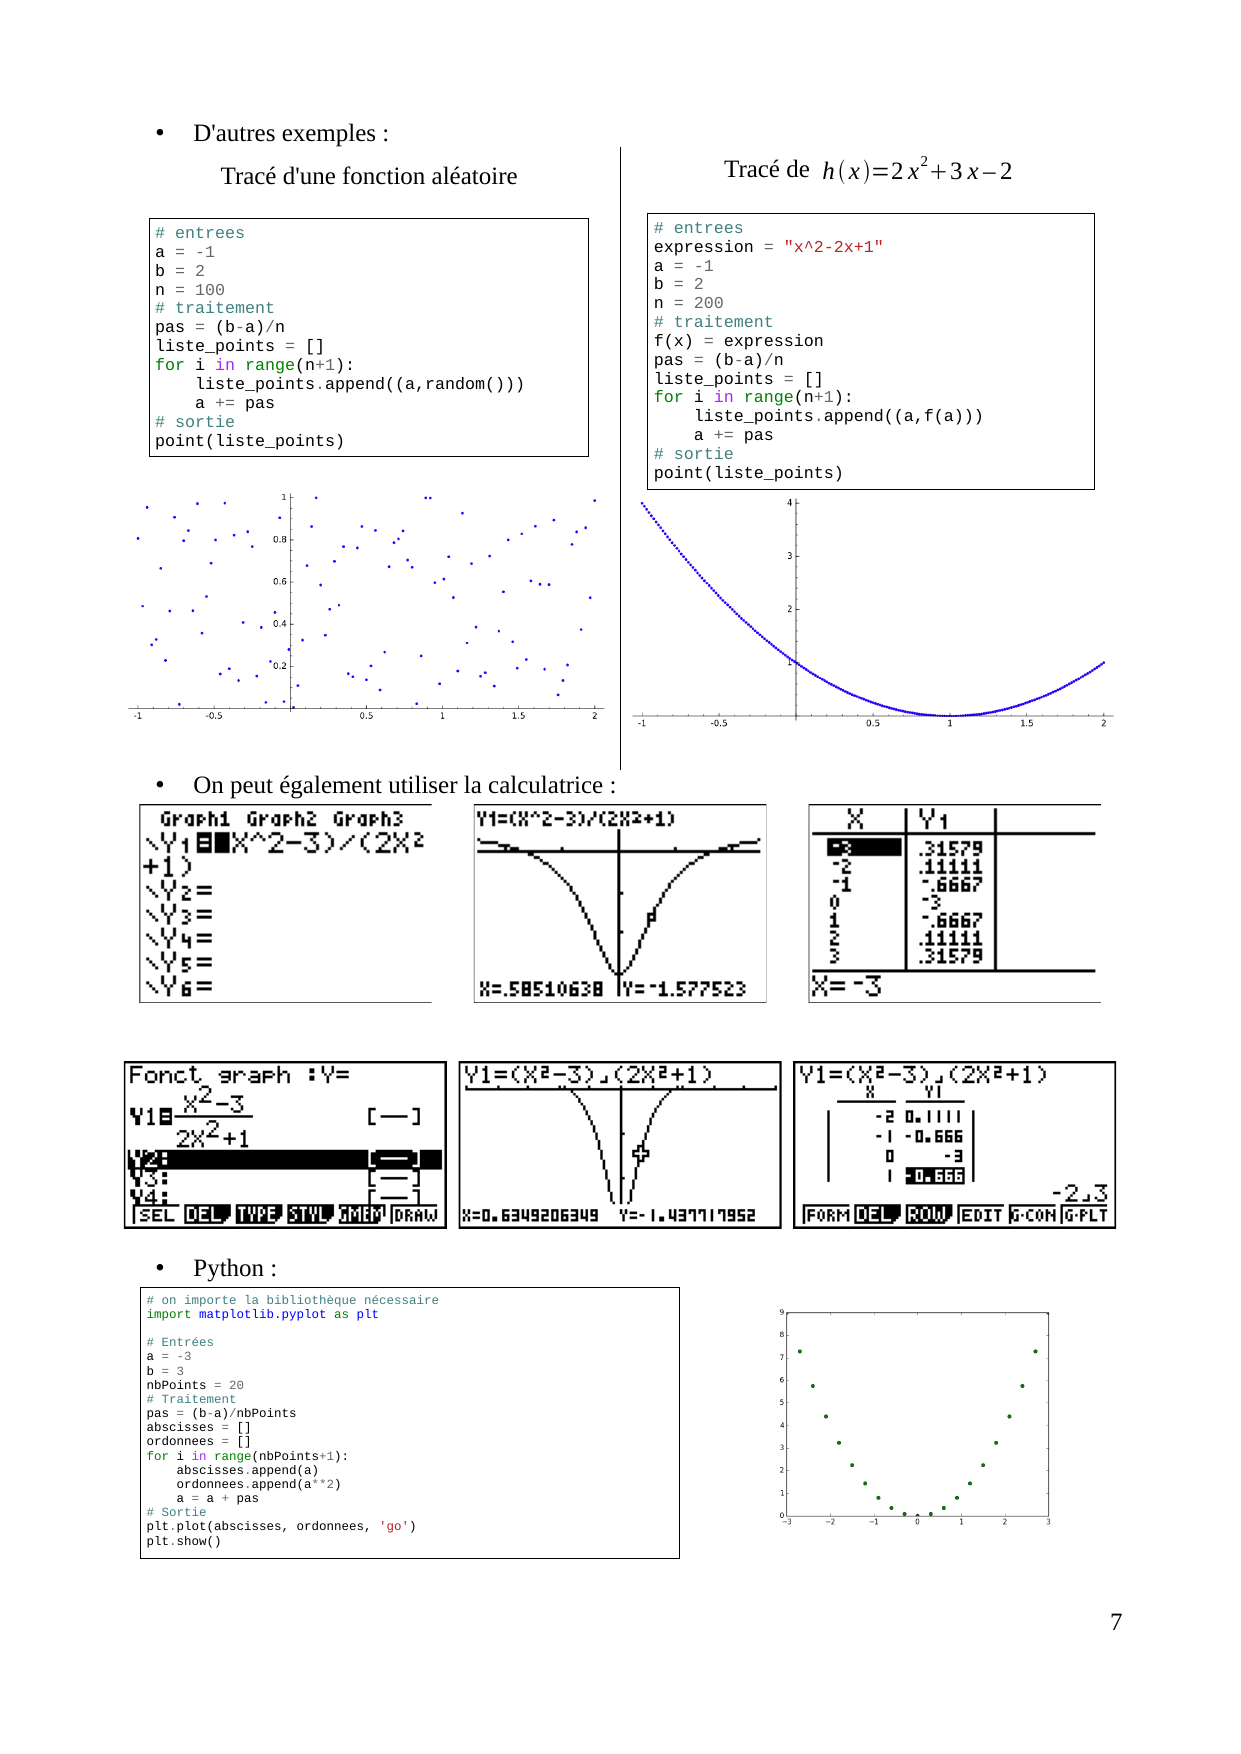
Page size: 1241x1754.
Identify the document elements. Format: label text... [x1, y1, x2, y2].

table_header [118, 1056, 453, 1253]
picture [625, 489, 1118, 736]
picture [123, 485, 614, 727]
table_header [788, 1056, 1122, 1253]
picture [744, 1287, 1082, 1541]
table_header Tracé de [621, 147, 1123, 770]
table_header [118, 1282, 702, 1565]
table_header Tracé d'une fonction aléatoire [118, 147, 620, 770]
table_header [118, 799, 453, 1027]
table_header [788, 799, 1122, 1027]
table_header [453, 799, 787, 1027]
table_header [703, 1282, 1123, 1565]
list On peut également utiliser la calculatrice : [156, 770, 1122, 799]
list Python : [156, 1253, 1122, 1282]
picture [793, 1061, 1117, 1229]
picture [123, 1061, 447, 1229]
list D'autres exemples : [156, 118, 1122, 147]
picture [458, 1061, 782, 1229]
table_header [453, 1056, 787, 1253]
